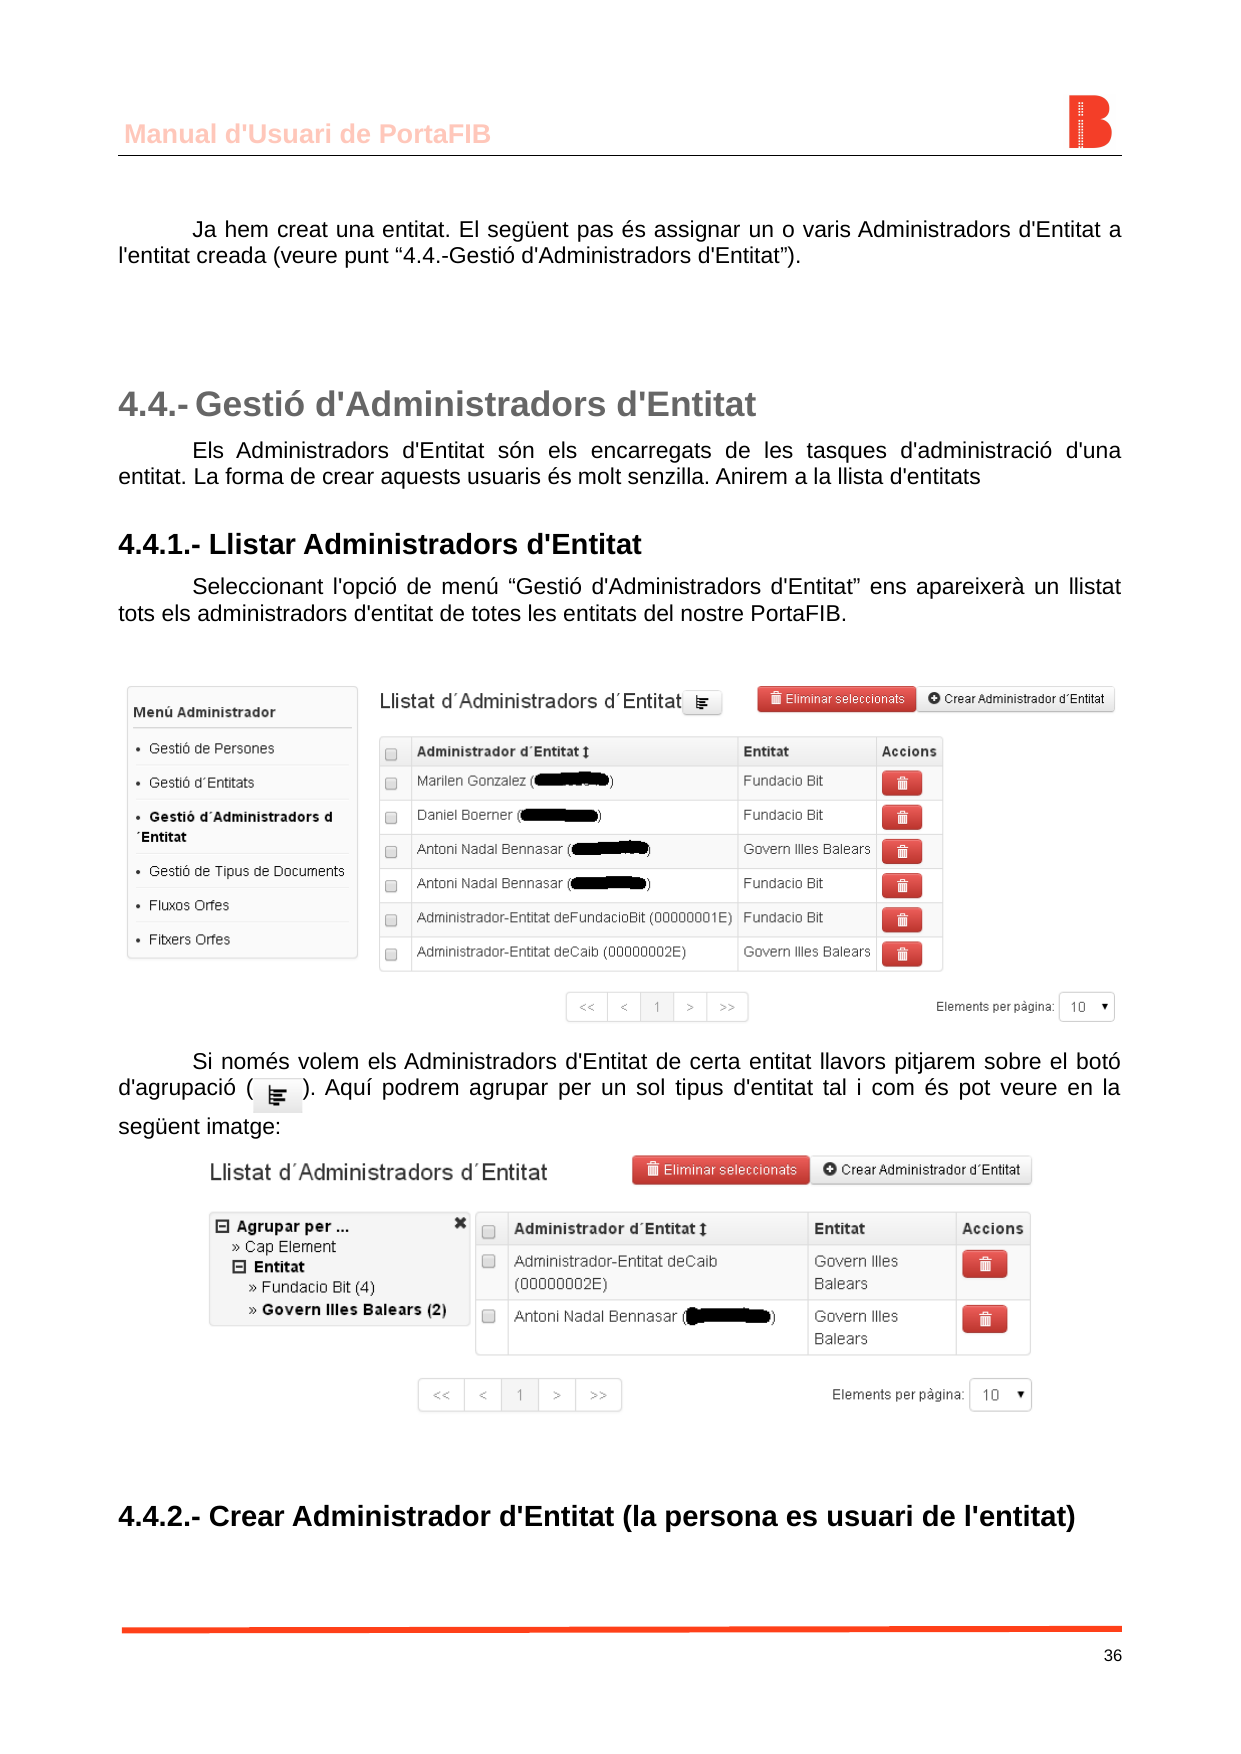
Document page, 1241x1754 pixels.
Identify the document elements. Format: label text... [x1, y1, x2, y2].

text Els Administradors d'Entitat són els encarregats de les tasques d'administració d'una entitat. La forma de crear aquests usuaris és molt senzilla. Anirem a la llista d'entitats [118, 437, 1122, 489]
text Seleccionant l'opció de menú “Gestió d'Administradors d'Entitat” ens apareixerà un llistat tots els administradors d'entitat de totes les entitats del nostre PortaFIB. [118, 573, 1122, 626]
picture [200, 1151, 1040, 1423]
text Ja hem creat una entitat. El següent pas és assignar un o varis Administradors d'Entitat a l'entitat creada (veure punt “4.4.-Gestió d'Administradors d'Entitat”). [118, 216, 1122, 268]
subtitle Gestió d'Administradors d'Entitat [118, 384, 1122, 424]
subtitle Llistar Administradors d'Entitat [118, 527, 1122, 561]
picture [253, 1078, 303, 1113]
picture [1063, 94, 1117, 150]
picture [118, 677, 1123, 1036]
subtitle Crear Administrador d'Entitat (la persona es usuari de l'entitat) [118, 1499, 1122, 1533]
text Si només volem els Administradors d'Entitat de certa entitat llavors pitjarem sobre el botó d'agrupació (). Aquí podrem agrupar per un sol tipus d'entitat tal i com és pot veure en la següent imatge: [118, 1048, 1122, 1139]
